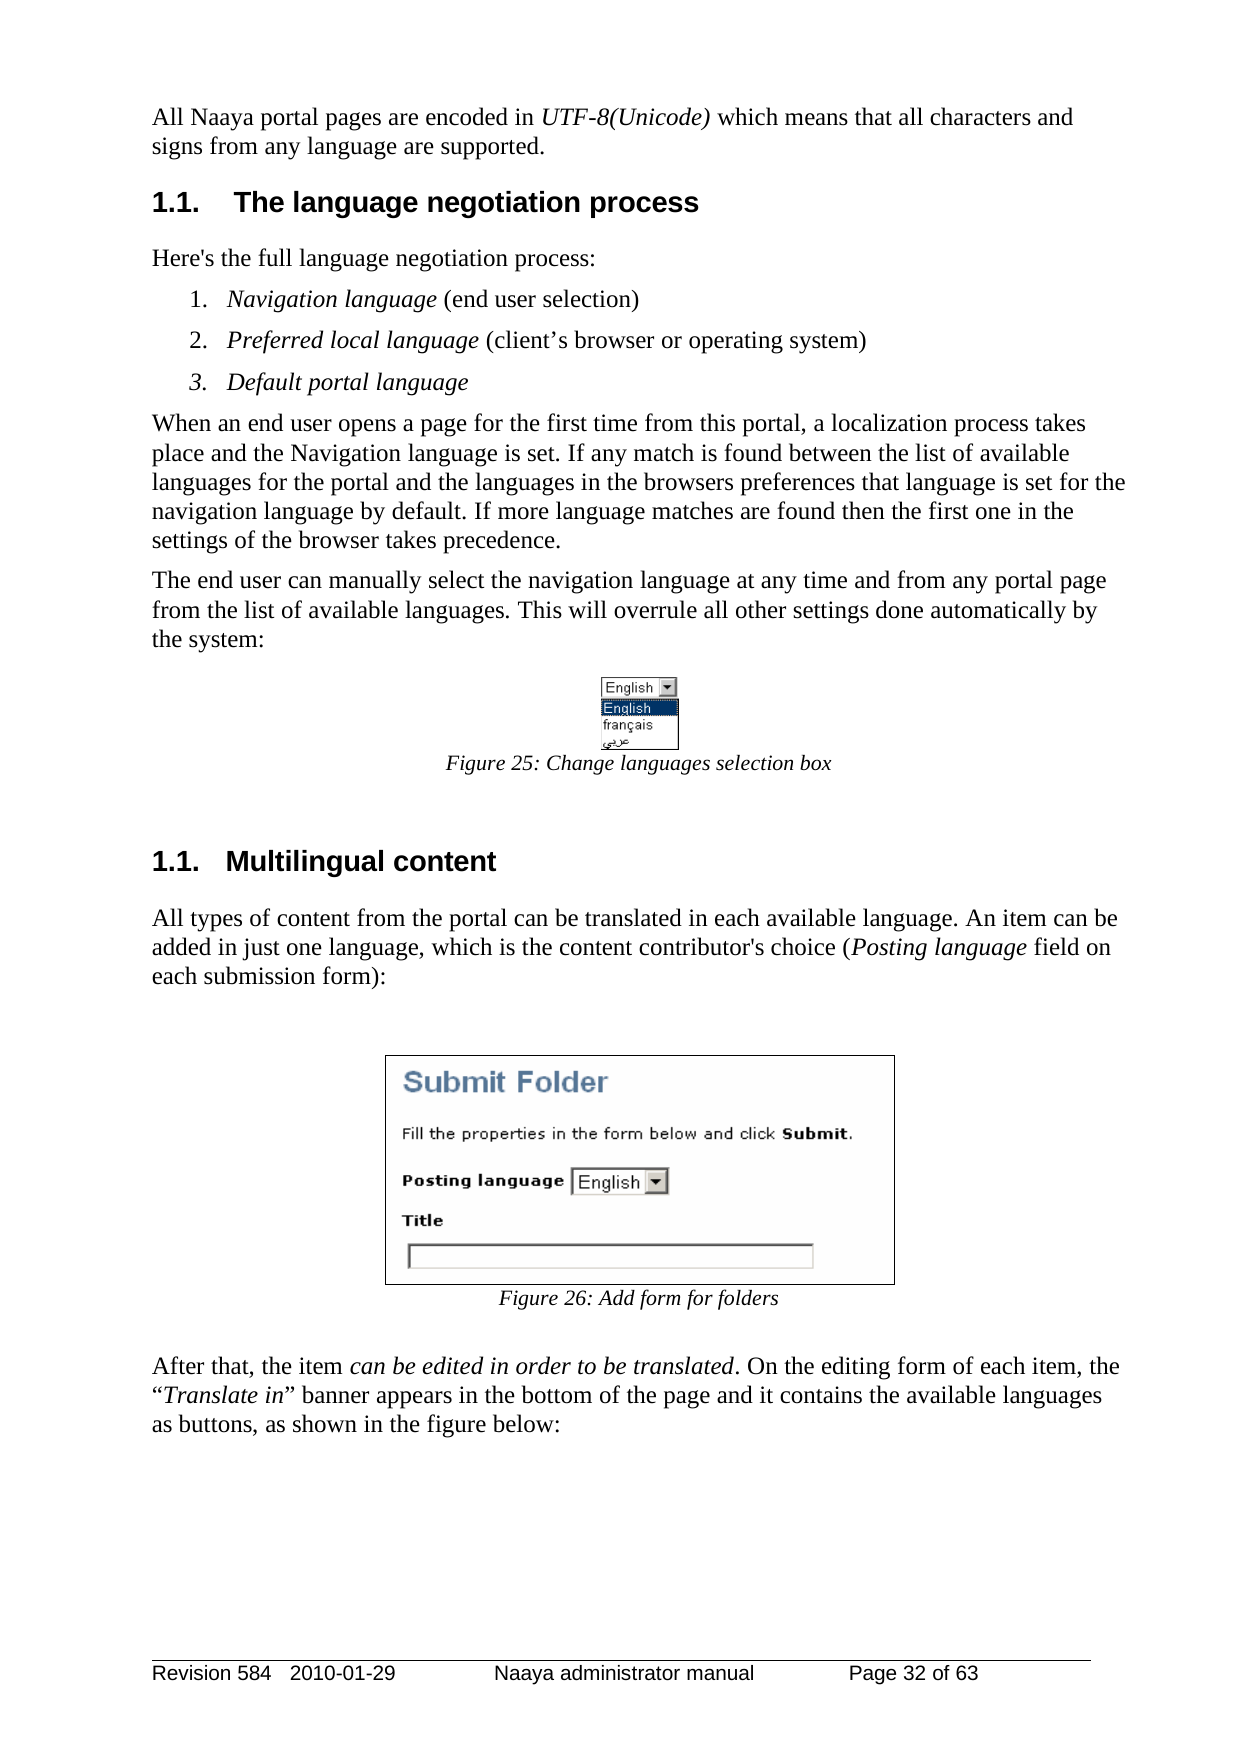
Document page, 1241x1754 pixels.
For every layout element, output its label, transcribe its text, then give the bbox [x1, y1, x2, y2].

text Figure 26: Add form for folders [385, 1285, 894, 1310]
list Preferred local language (client’s browser or operating system) [189, 325, 1128, 354]
picture [601, 677, 679, 750]
list Default portal language [189, 367, 1128, 396]
text Here's the full language negotiation process: [152, 243, 1128, 272]
subtitle The language negotiation process [152, 184, 1128, 218]
text All Naaya portal pages are encoded in UTF-8(Unicode) which means that all characters and signs from any language are supported. [152, 102, 1128, 160]
text When an end user opens a page for the first time from this portal, a localization process takes place and the Navigation language is set. If any match is found between the list of available languages for the portal and the languages in the browsers preferences that language is set for the navigation language by default. If more language matches are found then the first one in the settings of the browser takes precedence. [152, 408, 1128, 554]
text All types of content from the portal can be translated in each available language. An item can be added in just one language, which is the content contributor's choice (Posting language field on each submission form): [152, 903, 1128, 990]
text The end user can manually select the navigation language at any time and from any portal page from the list of available languages. This will overrule all other settings done automatically by the system: [152, 565, 1128, 653]
subtitle Multilingual content [152, 844, 1128, 878]
text Figure 25: Change languages selection box [397, 677, 883, 775]
text [386, 1056, 894, 1284]
text After that, the item can be edited in order to be translated. On the editing form of each item, the “Translate in” banner appears in the bottom of the page and it contains the available languages as buttons, as shown in the figure below: [152, 1351, 1128, 1438]
list Navigation language (end user selection) [189, 284, 1128, 313]
